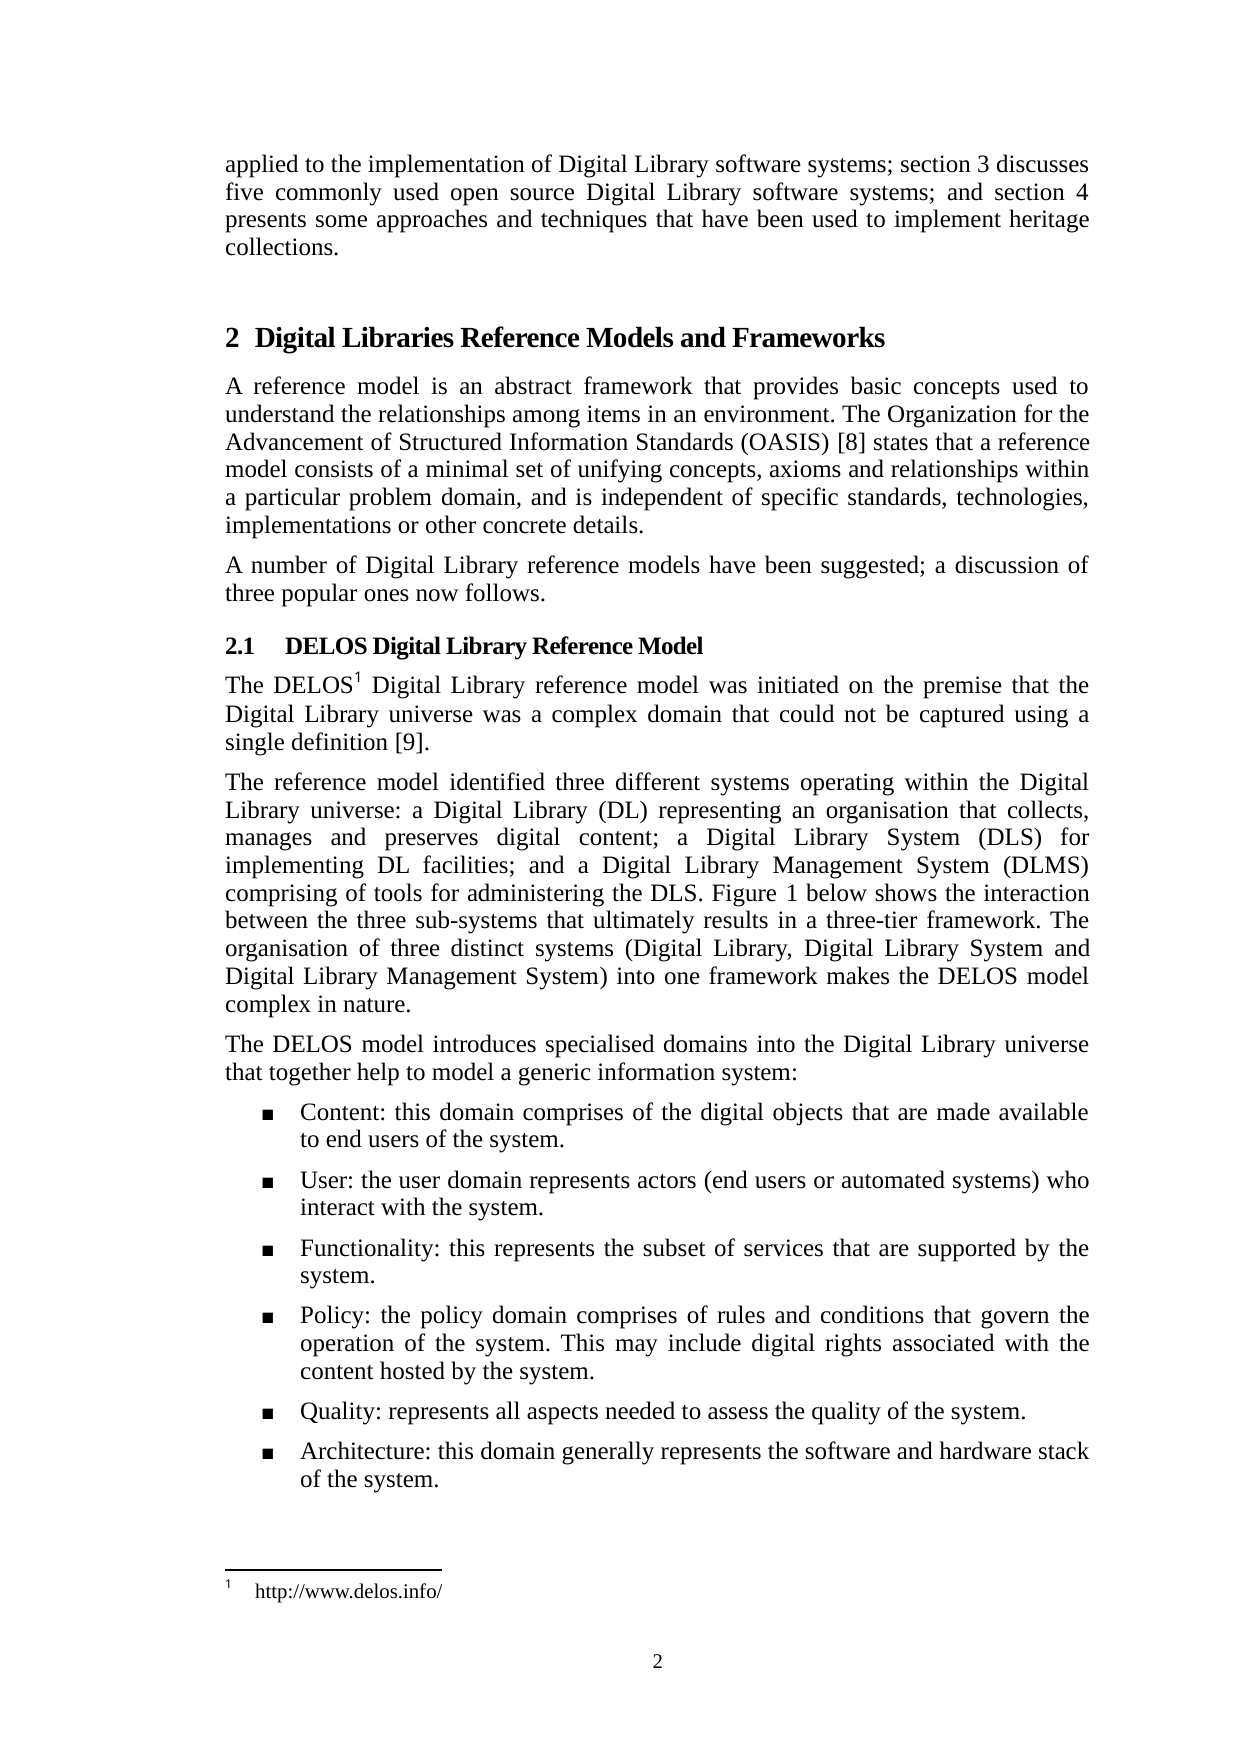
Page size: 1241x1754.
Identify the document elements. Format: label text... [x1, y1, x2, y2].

text The DELOS model introduces specialised domains into the Digital Library universe that together help to model a generic information system: [225, 1030, 1090, 1085]
subtitle Digital Libraries Reference Models and Frameworks [225, 322, 1090, 354]
list Quality: represents all aspects needed to assess the quality of the system. [262, 1397, 1090, 1425]
text The reference model identified three different systems operating within the Digital Library universe: a Digital Library (DL) representing an organisation that collects, manages and preserves digital content; a Digital Library System (DLS) for implementing DL facilities; and a Digital Library Management System (DLMS) comprising of tools for administering the DLS. Figure 1 below shows the interaction between the three sub-systems that ultimately results in a three-tier framework. The organisation of three distinct systems (Digital Library, Digital Library System and Digital Library Management System) into one framework makes the DELOS model complex in nature. [225, 768, 1090, 1017]
list User: the user domain represents actors (end users or automated systems) who interact with the system. [262, 1166, 1090, 1221]
list Policy: the policy domain comprises of rules and conditions that govern the operation of the system. This may include digital rights associated with the content hosted by the system. [262, 1302, 1090, 1385]
text A reference model is an abstract framework that provides basic concepts used to understand the relationships among items in an environment. The Organization for the Advancement of Structured Information Standards (OASIS) [8] states that a reference model consists of a minimal set of unifying concepts, axioms and relationships within a particular problem domain, and is independent of specific standards, technologies, implementations or other concrete details. [225, 372, 1090, 539]
list Functionality: this represents the subset of services that are supported by the system. [262, 1234, 1090, 1289]
subtitle DELOS Digital Library Reference Model [225, 632, 1090, 660]
list Content: this domain comprises of the digital objects that are made available to end users of the system. [262, 1098, 1090, 1153]
text The DELOS Digital Library reference model was initiated on the premise that the Digital Library universe was a complex domain that could not be captured using a single definition [9]. [225, 666, 1090, 756]
text applied to the implementation of Digital Library software systems; section 3 discusses five commonly used open source Digital Library software systems; and section 4 presents some approaches and techniques that have been used to implement heritage collections. [225, 150, 1090, 261]
text http://www.delos.info/ [225, 1576, 1090, 1604]
text A number of Digital Library reference models have been suggested; a discussion of three popular ones now follows. [225, 551, 1090, 607]
list Architecture: this domain generally represents the software and hardware stack of the system. [262, 1437, 1090, 1493]
